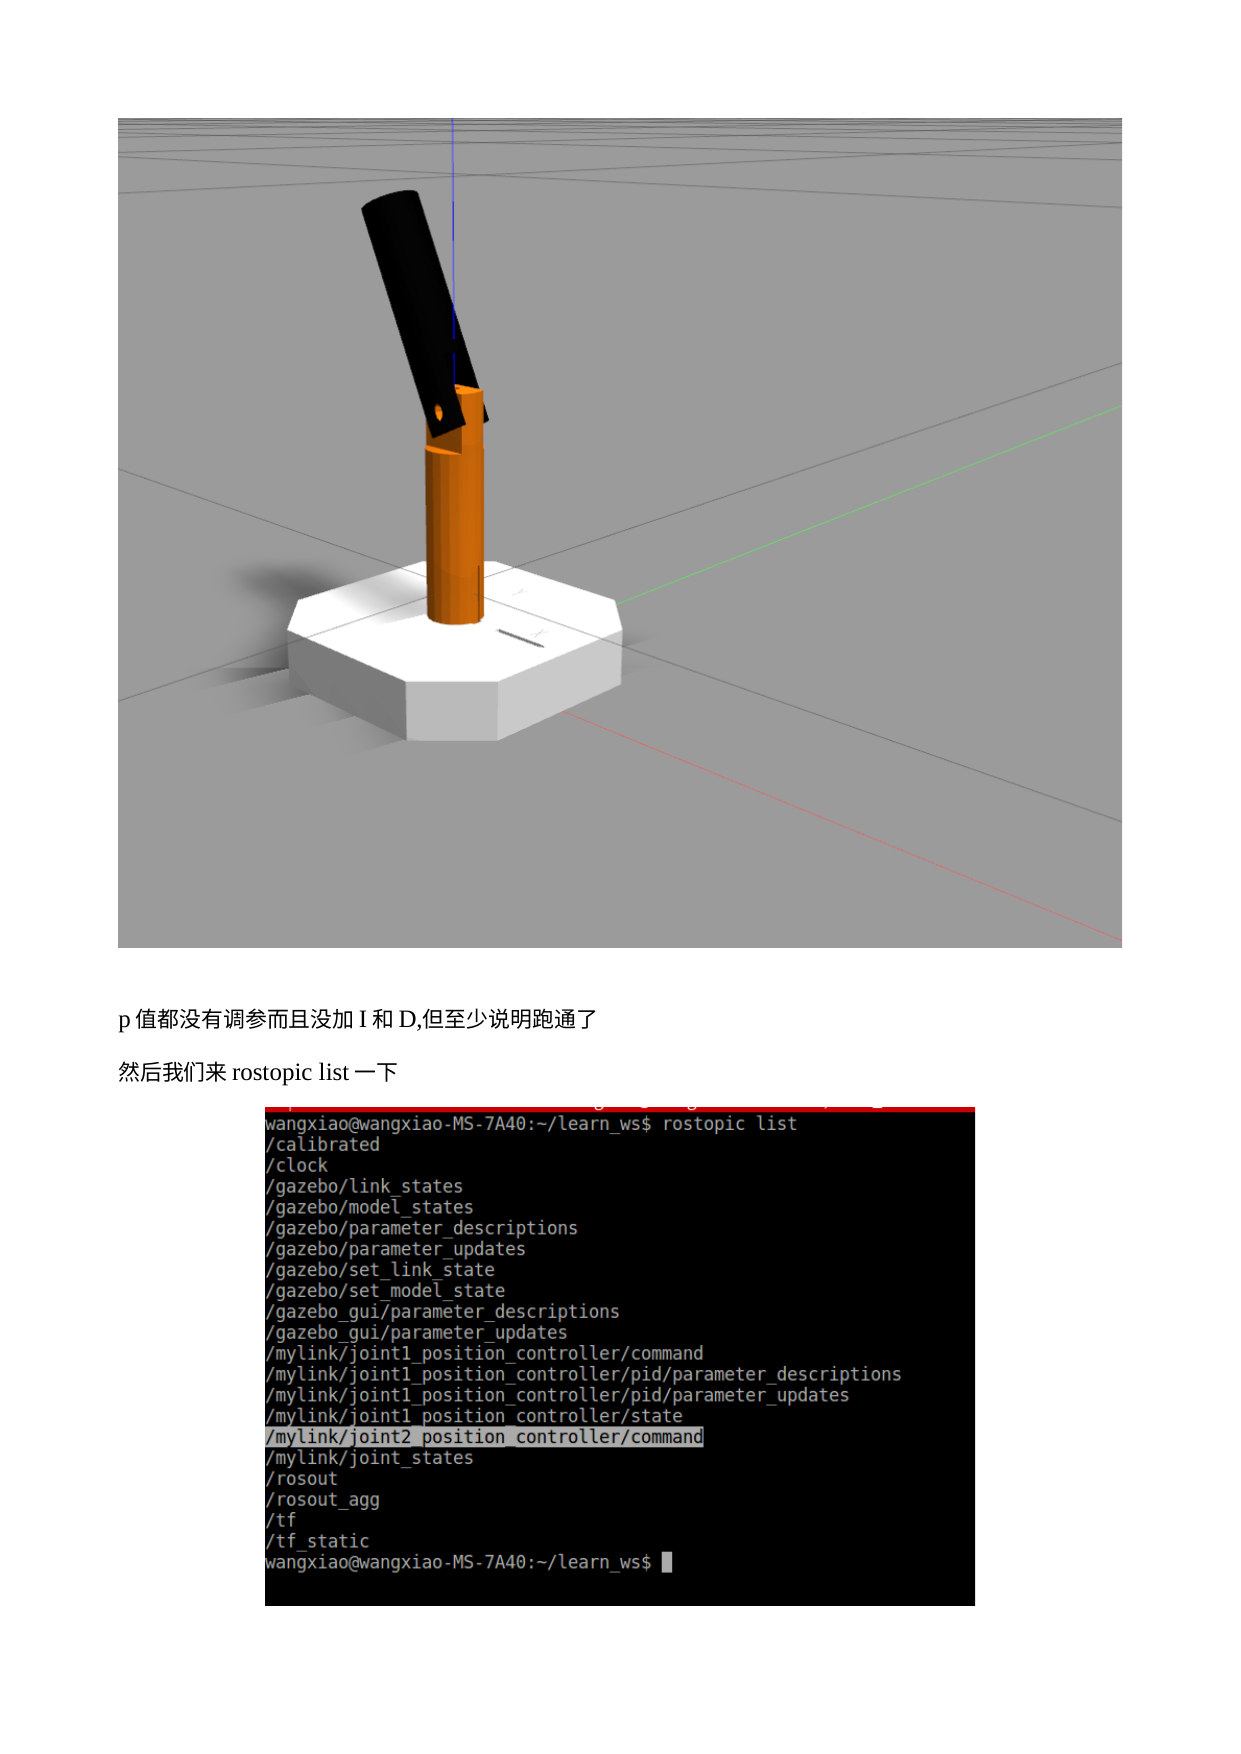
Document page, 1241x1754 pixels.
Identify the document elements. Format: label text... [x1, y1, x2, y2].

picture [118, 118, 1123, 948]
picture [265, 1107, 976, 1606]
text p值都没有调参而且没加I和D,但至少说明跑通了 [118, 1002, 1122, 1034]
text 然后我们来rostopic list一下 [118, 1054, 1122, 1086]
